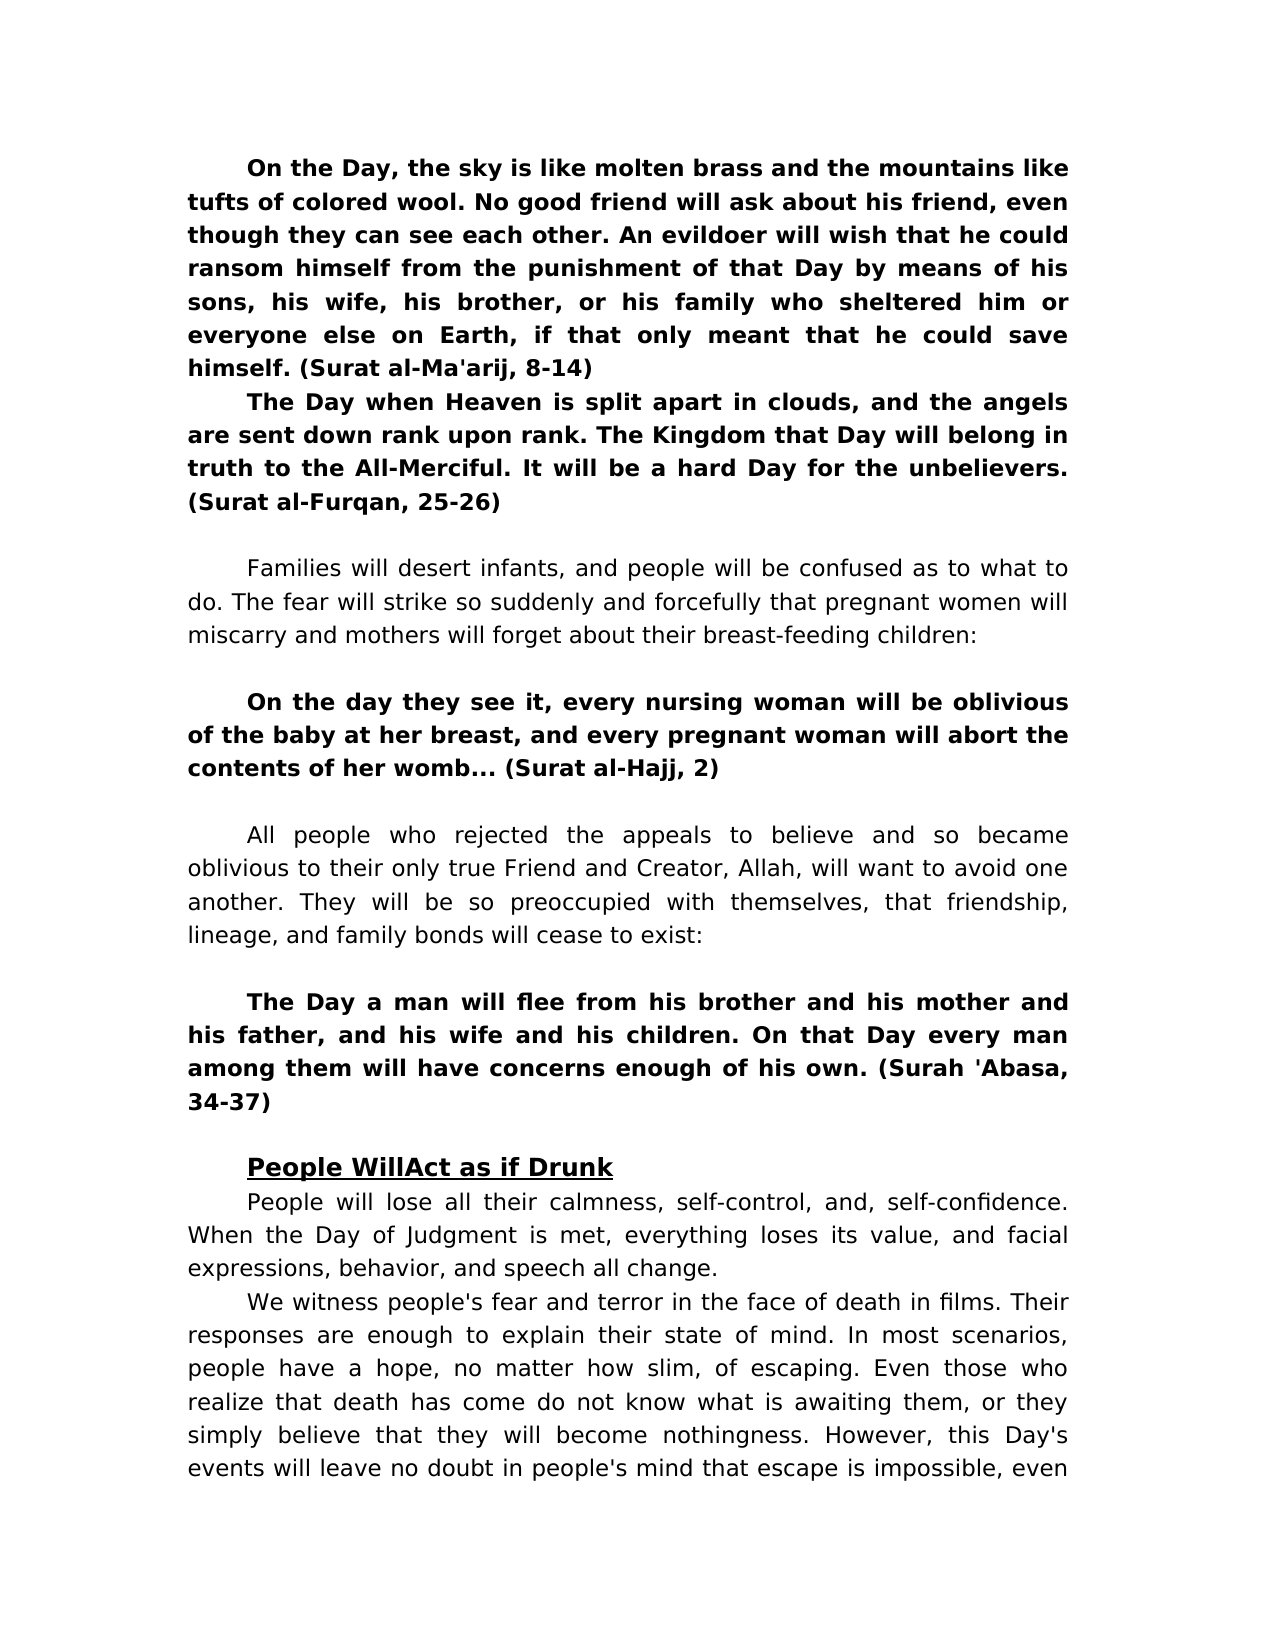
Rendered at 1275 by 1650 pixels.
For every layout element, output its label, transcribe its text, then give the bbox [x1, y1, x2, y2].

text All people who rejected the appeals to believe and so became oblivious to their only true Friend and Creator, Allah, will want to avoid one another. They will be so preoccupied with themselves, that friendship, lineage, and family bonds will cease to exist: [187, 817, 1070, 950]
text We witness people's fear and terror in the face of death in films. Their responses are enough to explain their state of mind. In most scenarios, people have a hope, no matter how slim, of escaping. Even those who realize that death has come do not know what is awaiting them, or they simply believe that they will become nothingness. However, this Day's events will leave no doubt in people's mind that escape is impossible, even [187, 1283, 1070, 1483]
text The Day when Heaven is split apart in clouds, and the angels are sent down rank upon rank. The Kingdom that Day will belong in truth to the All-Merciful. It will be a hard Day for the unbelievers. (Surat al-Furqan, 25-26) [187, 383, 1070, 517]
text People WillAct as if Drunk [187, 1150, 1070, 1183]
text Families will desert infants, and people will be confused as to what to do. The fear will strike so suddenly and forcefully that pregnant women will miscarry and mothers will forget about their breast-feeding children: [187, 550, 1070, 650]
text On the Day, the sky is like molten brass and the mountains like tufts of colored wool. No good friend will ask about his friend, even though they can see each other. An evildoer will wish that he could ransom himself from the punishment of that Day by means of his sons, his wife, his brother, or his family who sheltered him or everyone else on Earth, if that only meant that he could save himself. (Surat al-Ma'arij, 8-14) [187, 150, 1070, 383]
text The Day a man will flee from his brother and his mother and his father, and his wife and his children. On that Day every man among them will have concerns enough of his own. (Surah 'Abasa, 34-37) [187, 983, 1070, 1117]
text On the day they see it, every nursing woman will be oblivious of the baby at her breast, and every pregnant woman will abort the contents of her womb... (Surat al-Hajj, 2) [187, 683, 1070, 783]
text People will lose all their calmness, self-control, and, self-confidence. When the Day of Judgment is met, everything loses its value, and facial expressions, behavior, and speech all change. [187, 1183, 1070, 1283]
